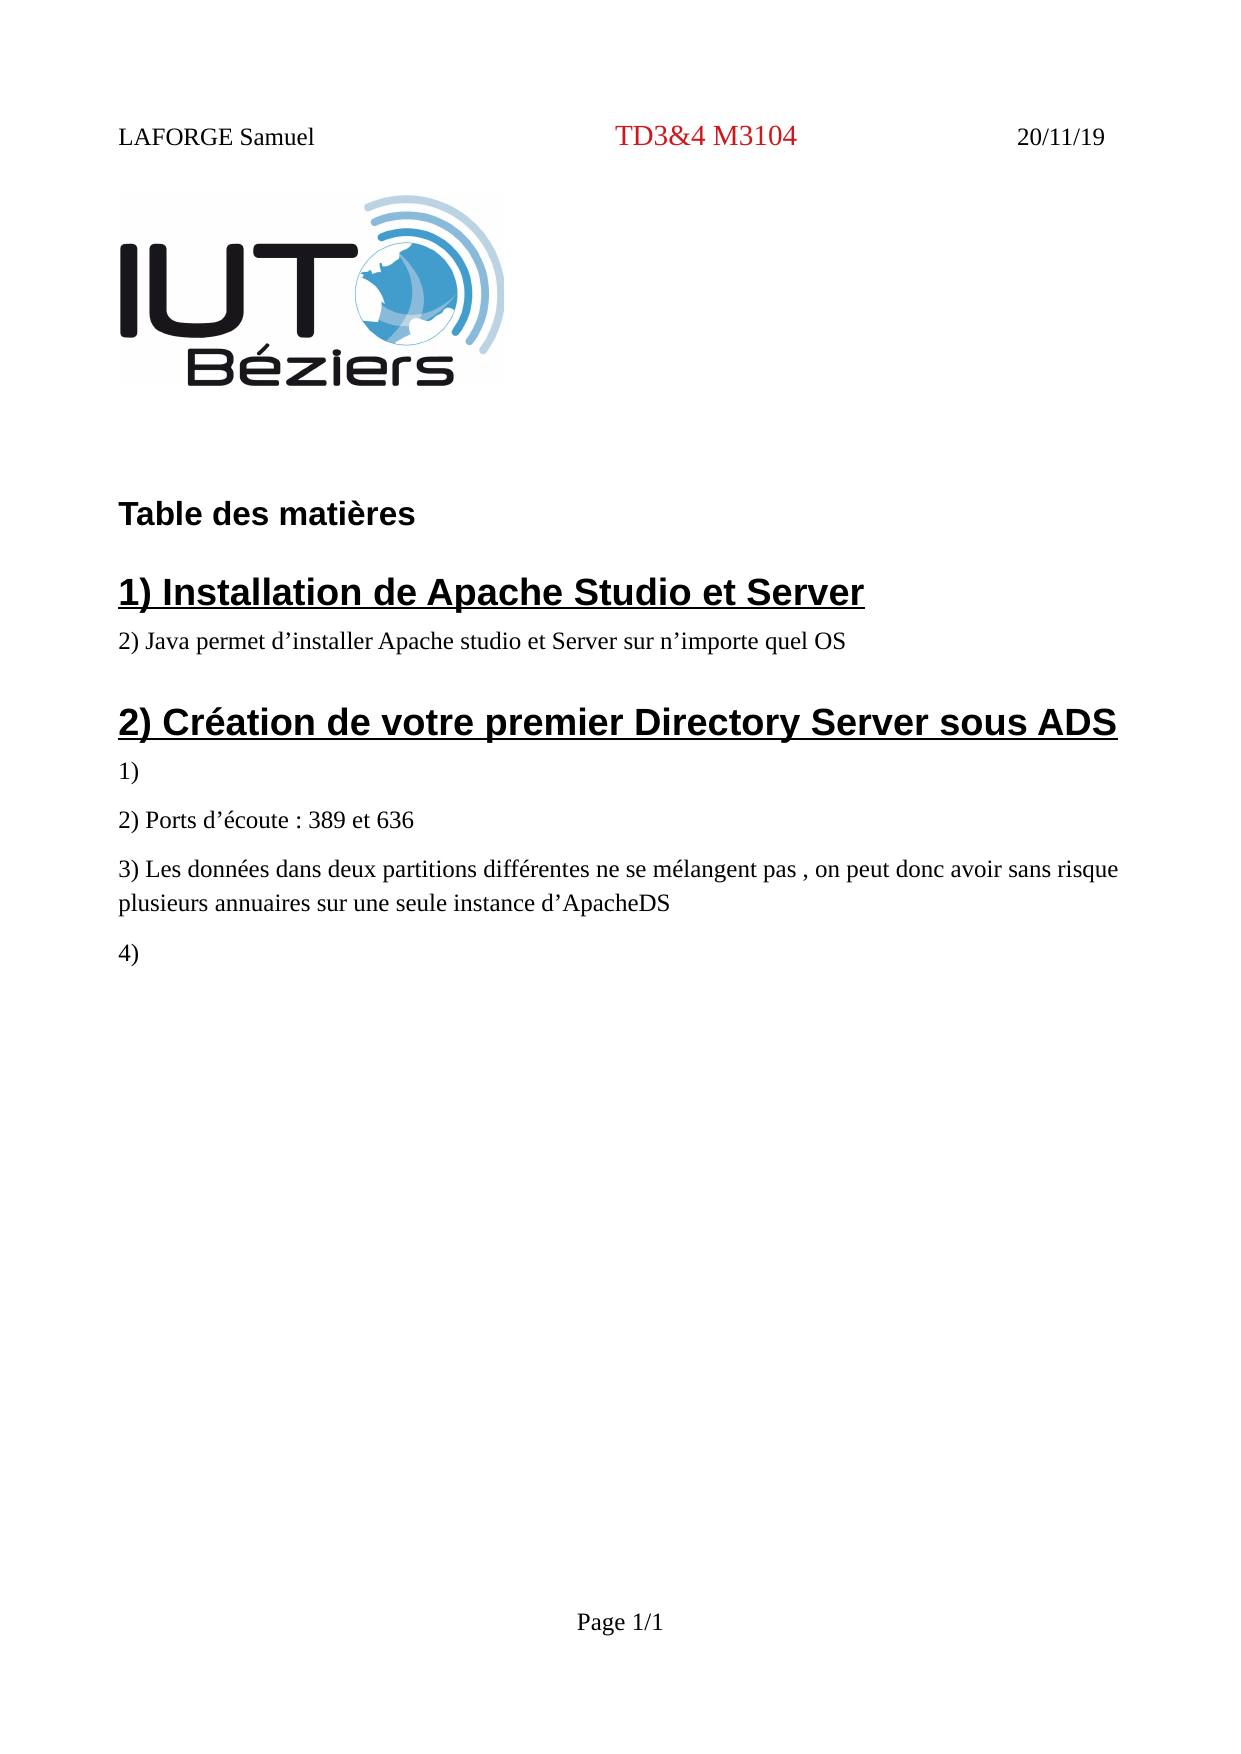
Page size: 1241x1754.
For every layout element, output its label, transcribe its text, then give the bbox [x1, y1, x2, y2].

text 2) Ports d’écoute : 389 et 636 [118, 805, 1122, 834]
text 3) Les données dans deux partitions différentes ne se mélangent pas , on peut donc avoir sans risque plusieurs annuaires sur une seule instance d’ApacheDS [118, 854, 1122, 917]
text 2) Java permet d’installer Apache studio et Server sur n’importe quel OS [118, 626, 1122, 654]
picture [120, 195, 505, 387]
subtitle Table des matières [118, 494, 1122, 532]
text 1) [118, 756, 1122, 785]
text 4) [118, 938, 1122, 966]
subtitle 2) Création de votre premier Directory Server sous ADS [118, 700, 1122, 743]
subtitle 1) Installation de Apache Studio et Server [118, 569, 1122, 613]
